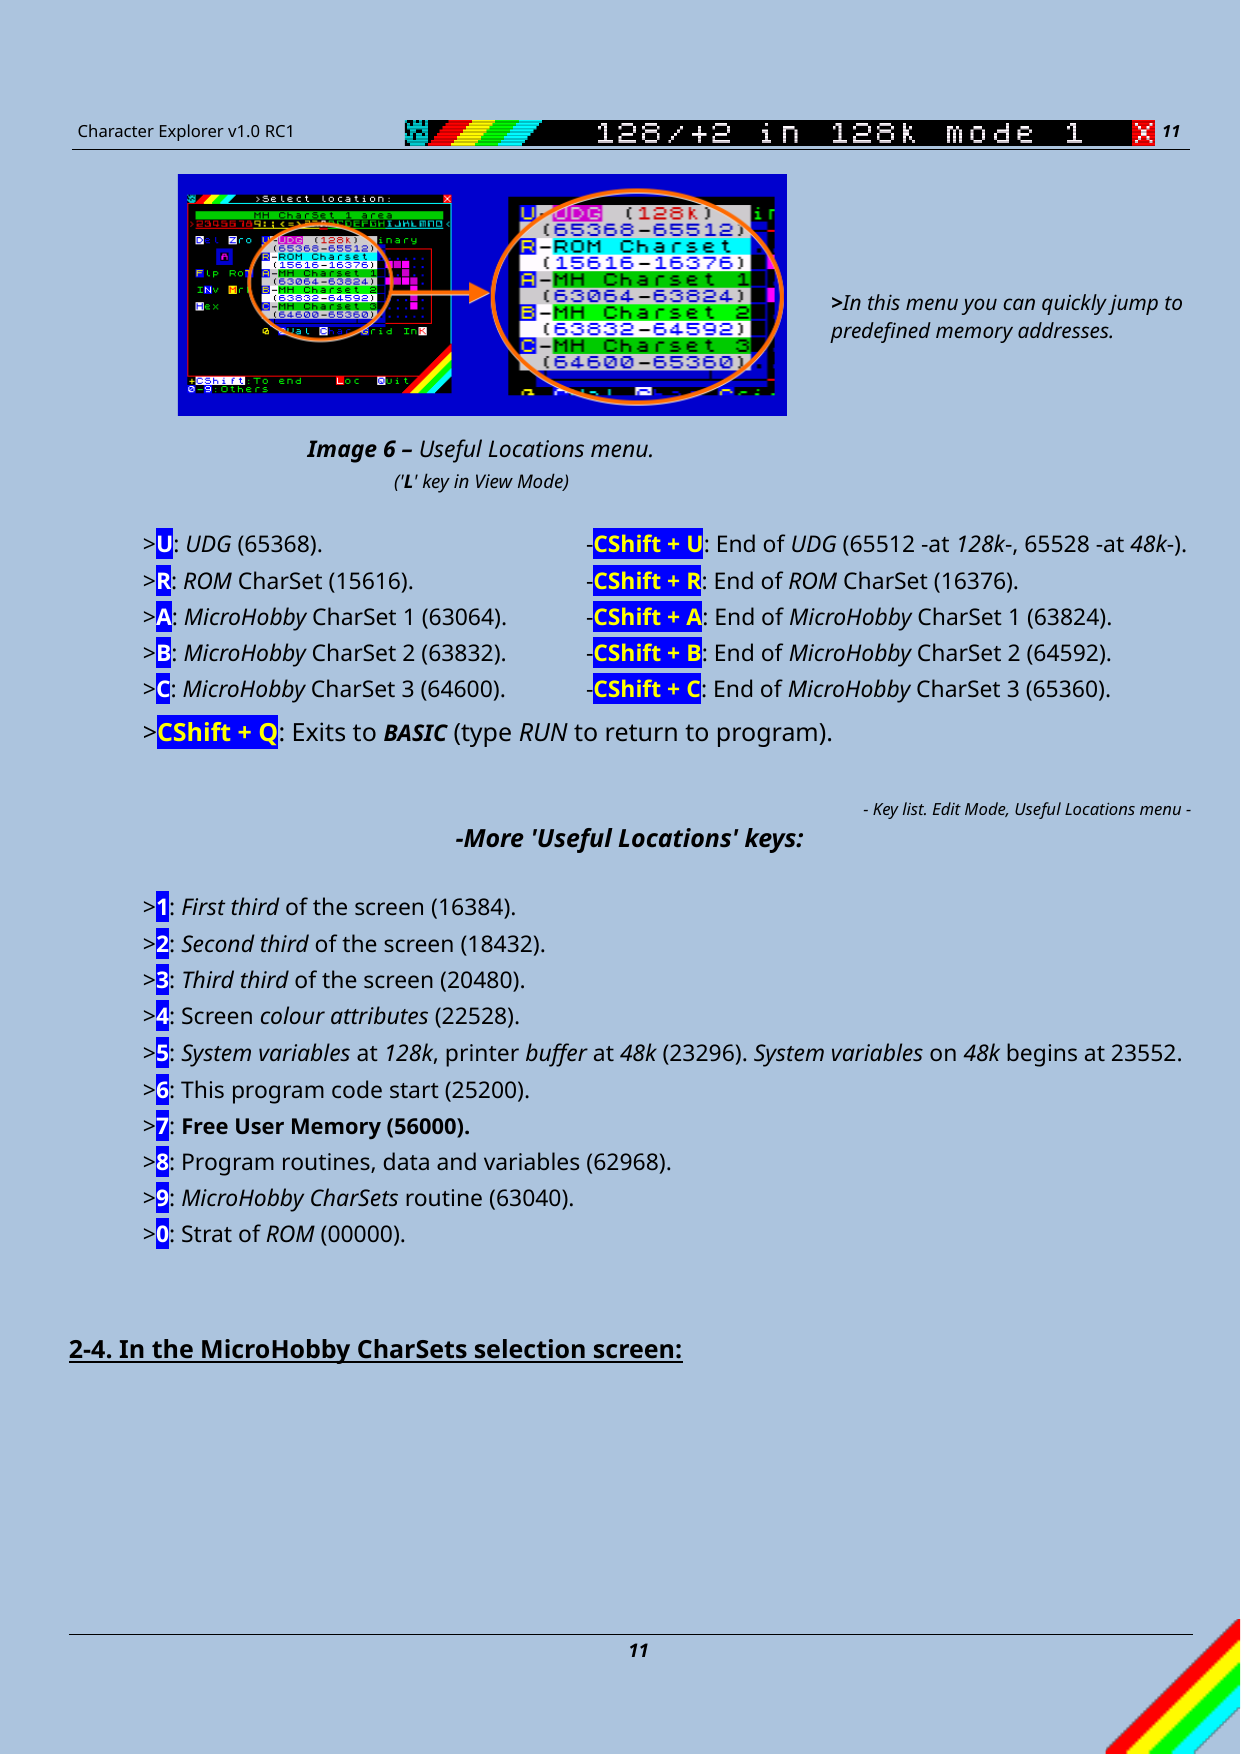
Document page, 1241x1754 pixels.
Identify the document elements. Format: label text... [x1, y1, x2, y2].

text >8: Program routines, data and variables (62968). [69, 1146, 1193, 1177]
picture [404, 120, 1155, 146]
text >0: Strat of ROM (00000). [69, 1218, 1193, 1249]
table_cell Image 6 – Useful Locations menu. ('L' key in View Mode) [140, 427, 825, 503]
text - Key list. Edit Mode, Useful Locations menu - [69, 798, 1193, 820]
picture [177, 174, 787, 416]
text >A: MicroHobby CharSet 1 (63064). -CShift + A: End of MicroHobby CharSet 1 (63824). [69, 601, 1193, 632]
text >R: ROM CharSet (15616). -CShift + R: End of ROM CharSet (16376). [69, 565, 1193, 596]
text >9: MicroHobby CharSets routine (63040). [69, 1182, 1193, 1213]
table_cell [69, 427, 139, 503]
text >C: MicroHobby CharSet 3 (64600). -CShift + C: End of MicroHobby CharSet 3 (65360). [69, 673, 1193, 704]
text >4: Screen colour attributes (22528). [69, 999, 1193, 1031]
text >5: System variables at 128k, printer buffer at 48k (23296). System variables on 48k begins at 23552. [69, 1037, 1193, 1068]
text >6: This program code start (25200). [69, 1074, 1193, 1105]
text -More 'Useful Locations' keys: [69, 820, 1193, 854]
text >1: First third of the screen (16384). [69, 888, 1193, 923]
table_header [140, 169, 825, 427]
table_header [69, 169, 139, 427]
text >7: Free User Memory (56000). [69, 1110, 1193, 1141]
text 2-4. In the MicroHobby CharSets selection screen: [69, 1332, 1193, 1366]
text >CShift + Q: Exits to BASIC (type RUN to return to program). [69, 714, 1193, 749]
picture [1105, 1619, 1241, 1754]
text >2: Second third of the screen (18432). [69, 928, 1193, 959]
text >3: Third third of the screen (20480). [69, 964, 1193, 995]
text >U: UDG (65368). -CShift + U: End of UDG (65512 -at 128k-, 65528 -at 48k-). [69, 526, 1193, 560]
table_header >In this menu you can quickly jump to predefined memory addresses. [825, 169, 1193, 427]
table_cell [825, 427, 1193, 503]
text >B: MicroHobby CharSet 2 (63832). -CShift + B: End of MicroHobby CharSet 2 (64592). [69, 637, 1193, 668]
